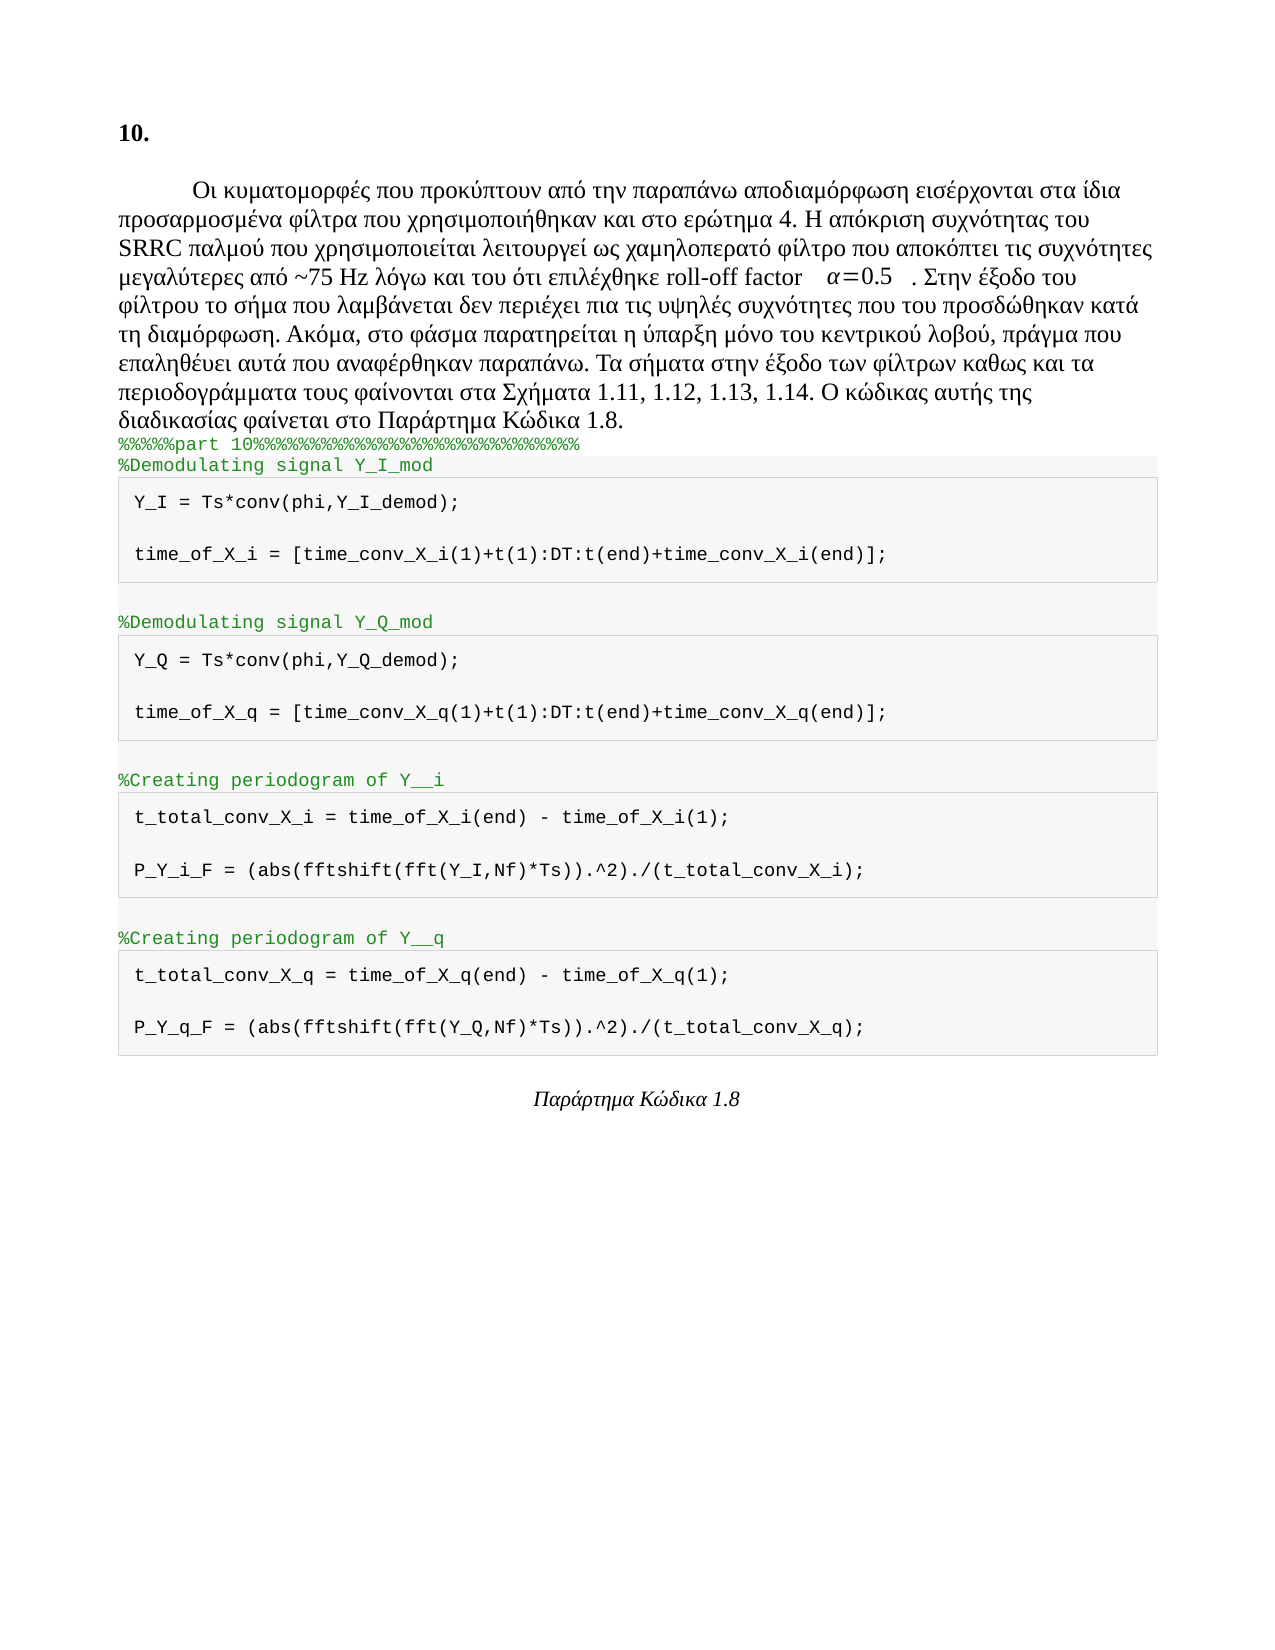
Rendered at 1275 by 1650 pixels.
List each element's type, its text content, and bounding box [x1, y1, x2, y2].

text Οι κυματομορφές που προκύπτουν από την παραπάνω αποδιαμόρφωση εισέρχονται στα ίδια προσαρμοσμένα φίλτρα που χρησιμοποιήθηκαν και στο ερώτημα 4. H απόκριση συχνότητας του SRRC παλμού που χρησιμοποιείται λειτουργεί ως χαμηλοπερατό φίλτρο που αποκόπτει τις συχνότητες μεγαλύτερες από ~75 Hz λόγω και του ότι επιλέχθηκε roll-off factor . Στην έξοδο του φίλτρου το σήμα που λαμβάνεται δεν περιέχει πια τις υψηλές συχνότητες που του προσδώθηκαν κατά τη διαμόρφωση. Ακόμα, στο φάσμα παρατηρείται η ύπαρξη μόνο του κεντρικού λοβού, πράγμα που επαληθέυει αυτά που αναφέρθηκαν παραπάνω. Τα σήματα στην έξοδο των φίλτρων καθως και τα περιοδογράμματα τους φαίνονται στα Σχήματα 1.11, 1.12, 1.13, 1.14. Ο κώδικας αυτής της διαδικασίας φαίνεται στο Παράρτημα Κώδικα 1.8. [118, 176, 1157, 434]
text t_total_conv_X_q = time_of_X_q(end) - time_of_X_q(1); [119, 951, 1157, 987]
text %%%%%part 10%%%%%%%%%%%%%%%%%%%%%%%%%%%%% [118, 434, 1157, 456]
text P_Y_q_F = (abs(fftshift(fft(Y_Q,Nf)*Ts)).^2)./(t_total_conv_X_q); [119, 1002, 1157, 1055]
text 10. [118, 118, 1157, 147]
text time_of_X_q = [time_conv_X_q(1)+t(1):DT:t(end)+time_conv_X_q(end)]; [119, 687, 1157, 740]
text P_Y_i_F = (abs(fftshift(fft(Y_I,Nf)*Ts)).^2)./(t_total_conv_X_i); [119, 845, 1157, 897]
text %Demodulating signal Y_Q_mod [118, 613, 1157, 634]
text Παράρτημα Κώδικα 1.8 [118, 1086, 1157, 1112]
text %Creating periodogram of Y__q [118, 929, 1157, 950]
text Y_Q = Ts*conv(phi,Y_Q_demod); [119, 636, 1157, 672]
text t_total_conv_X_i = time_of_X_i(end) - time_of_X_i(1); [119, 793, 1157, 829]
text time_of_X_i = [time_conv_X_i(1)+t(1):DT:t(end)+time_conv_X_i(end)]; [119, 529, 1157, 582]
text Y_I = Ts*conv(phi,Y_I_demod); [119, 478, 1157, 514]
text %Demodulating signal Y_I_mod [118, 456, 1157, 477]
text %Creating periodogram of Y__i [118, 771, 1157, 792]
